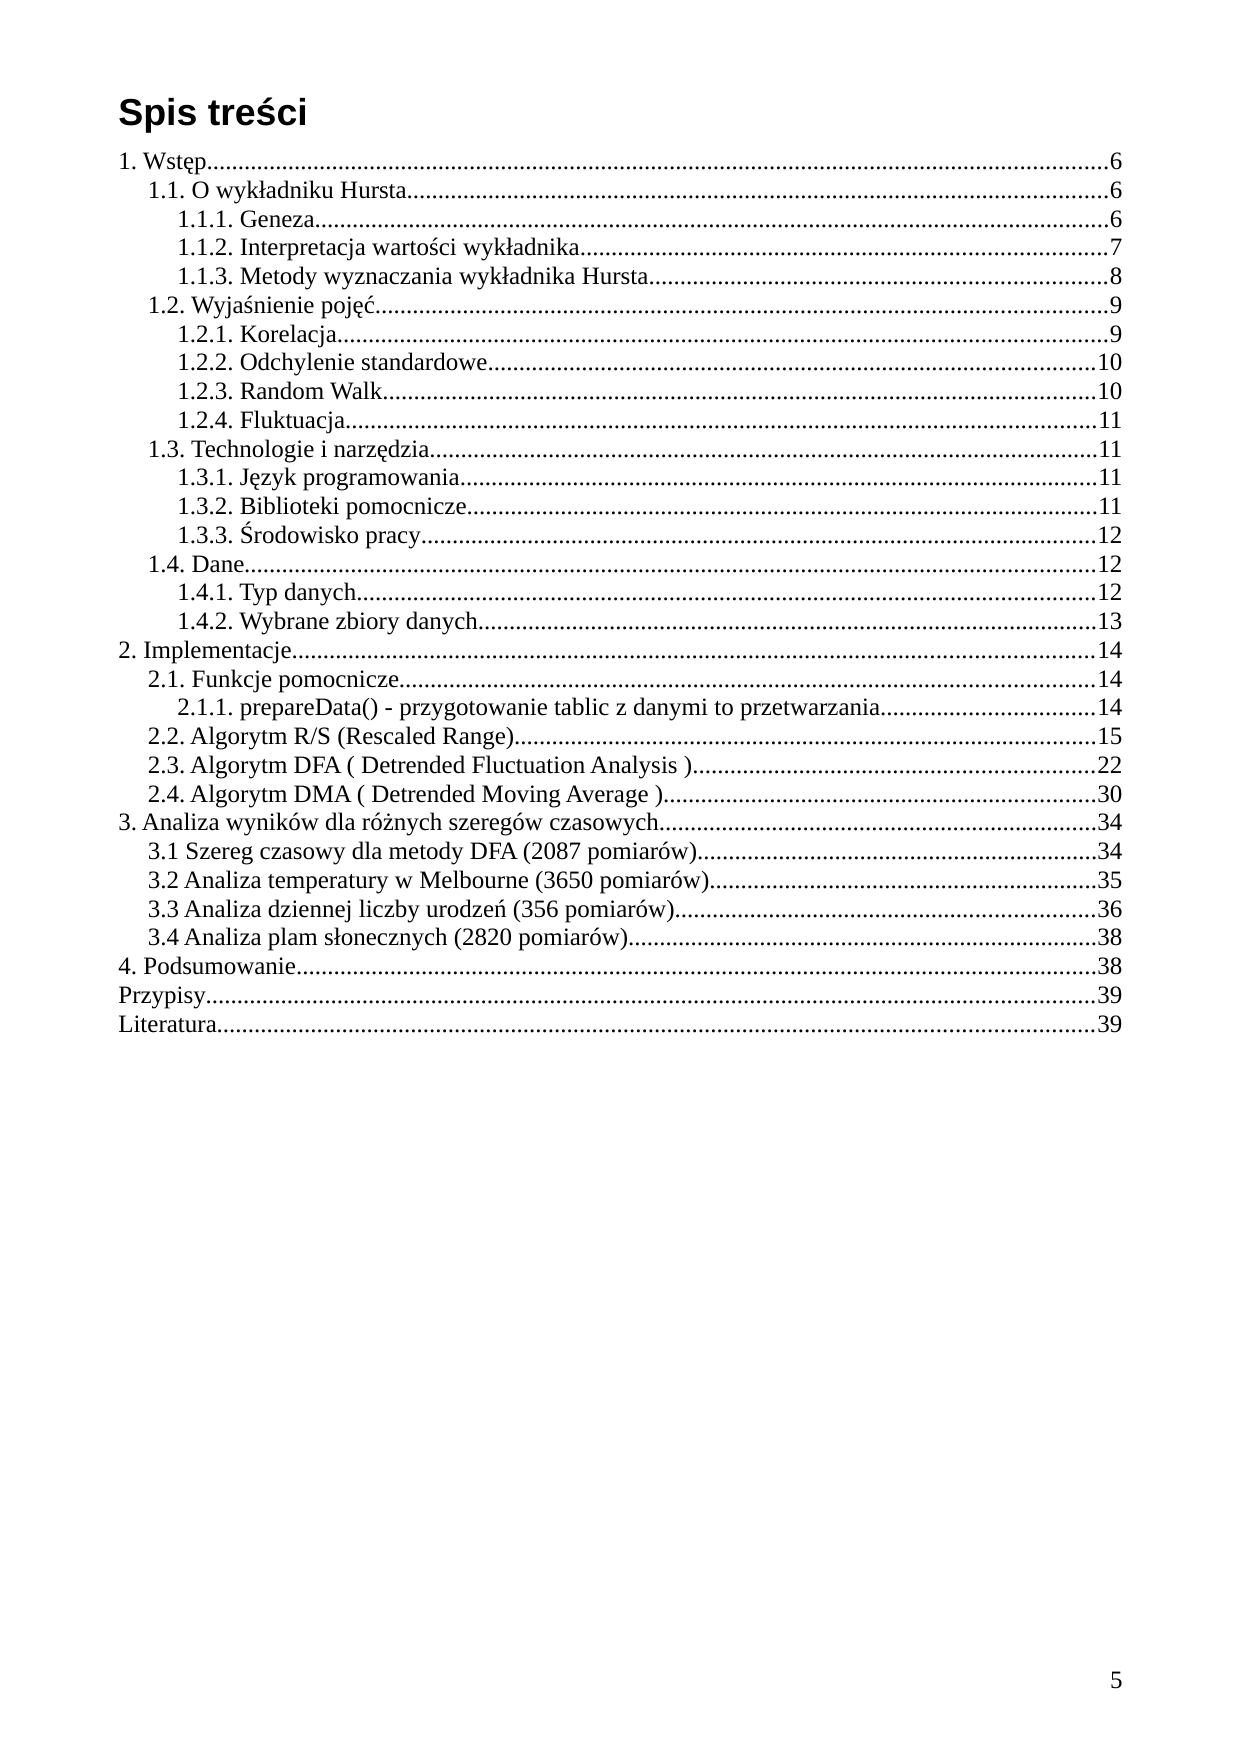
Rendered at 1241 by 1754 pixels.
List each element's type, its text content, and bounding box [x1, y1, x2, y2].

text 3.1 Szereg czasowy dla metody DFA (2087 pomiarów) 34 [148, 836, 1122, 865]
text 1.2.1. Korelacja 9 [177, 319, 1122, 347]
text 3.2 Analiza temperatury w Melbourne (3650 pomiarów) 35 [148, 865, 1122, 894]
subtitle Spis treści [118, 91, 1122, 134]
text 1.1.3. Metody wyznaczania wykładnika Hursta 8 [177, 261, 1122, 290]
text 1. Wstęp 6 [118, 146, 1122, 175]
text 1.1. O wykładniku Hursta 6 [148, 175, 1122, 204]
text 1.3.3. Środowisko pracy 12 [177, 520, 1122, 549]
text 1.3. Technologie i narzędzia 11 [148, 434, 1122, 462]
text 2. Implementacje 14 [118, 635, 1122, 664]
text 1.2. Wyjaśnienie pojęć 9 [148, 290, 1122, 319]
text 2.2. Algorytm R/S (Rescaled Range) 15 [148, 721, 1122, 750]
text 3.4 Analiza plam słonecznych (2820 pomiarów) 38 [148, 922, 1122, 951]
text 3. Analiza wyników dla różnych szeregów czasowych 34 [118, 807, 1122, 836]
text 4. Podsumowanie 38 [118, 951, 1122, 980]
text 1.4.2. Wybrane zbiory danych 13 [177, 606, 1122, 635]
text Przypisy 39 [118, 980, 1122, 1009]
text 1.2.2. Odchylenie standardowe 10 [177, 347, 1122, 376]
text 2.1. Funkcje pomocnicze 14 [148, 664, 1122, 692]
text 1.2.3. Random Walk 10 [177, 376, 1122, 405]
text 2.1.1. prepareData() - przygotowanie tablic z danymi to przetwarzania 14 [177, 692, 1122, 721]
text 1.1.2. Interpretacja wartości wykładnika 7 [177, 232, 1122, 261]
text 1.4.1. Typ danych 12 [177, 577, 1122, 606]
text 1.2.4. Fluktuacja 11 [177, 405, 1122, 434]
text Literatura 39 [118, 1009, 1122, 1037]
text 1.1.1. Geneza 6 [177, 204, 1122, 232]
text 1.3.1. Język programowania 11 [177, 462, 1122, 491]
text 1.3.2. Biblioteki pomocnicze 11 [177, 491, 1122, 520]
text 2.4. Algorytm DMA ( Detrended Moving Average ) 30 [148, 779, 1122, 807]
text 2.3. Algorytm DFA ( Detrended Fluctuation Analysis ) 22 [148, 750, 1122, 779]
text 1.4. Dane 12 [148, 549, 1122, 577]
text 3.3 Analiza dziennej liczby urodzeń (356 pomiarów) 36 [148, 894, 1122, 922]
